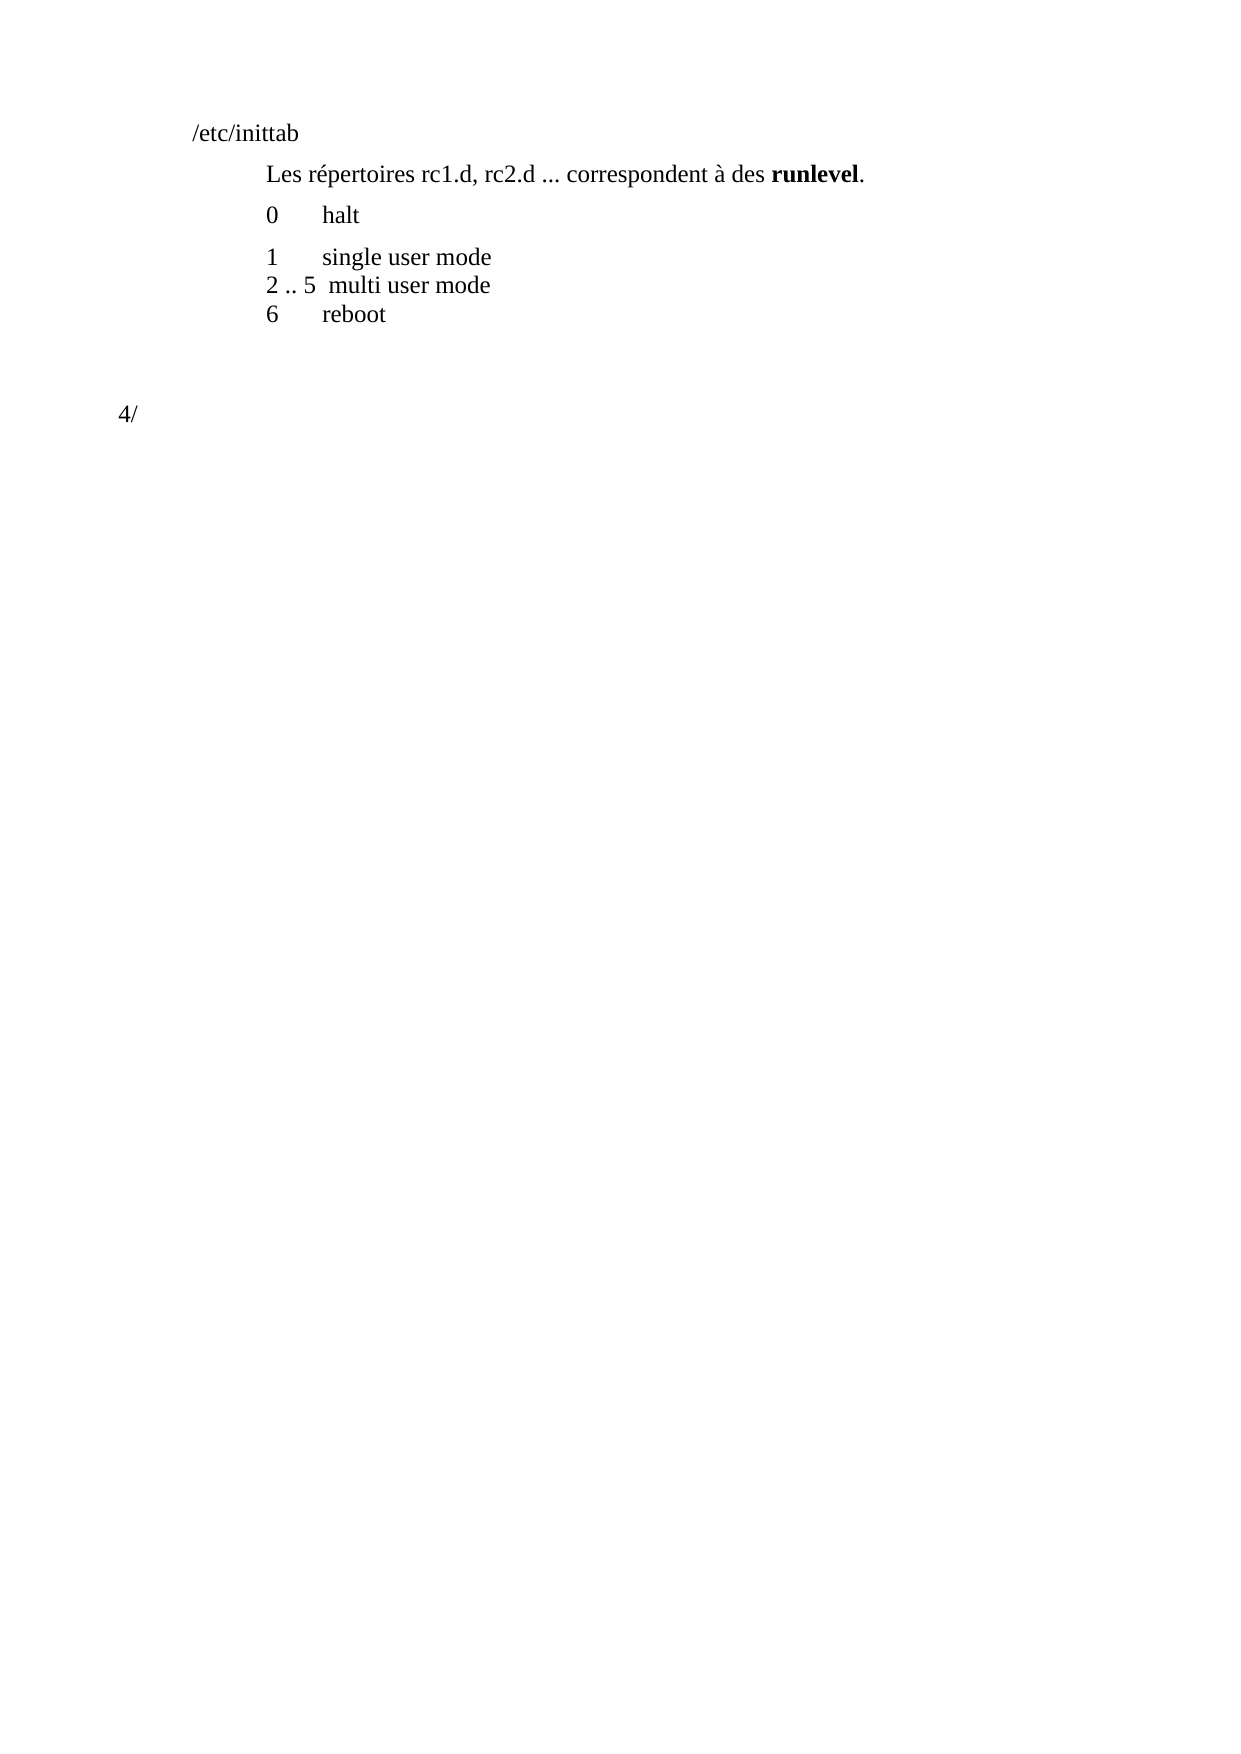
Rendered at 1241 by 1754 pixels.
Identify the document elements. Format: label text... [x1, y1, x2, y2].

text 4/ [118, 399, 1122, 428]
text 0 halt [118, 201, 1122, 229]
text 2 .. 5 multi user mode [118, 271, 1122, 299]
text Les répertoires rc1.d, rc2.d ... correspondent à des runlevel. [118, 159, 1122, 188]
text 6 reboot [118, 299, 1122, 328]
text 1 single user mode [118, 242, 1122, 271]
text /etc/inittab [118, 118, 1122, 147]
